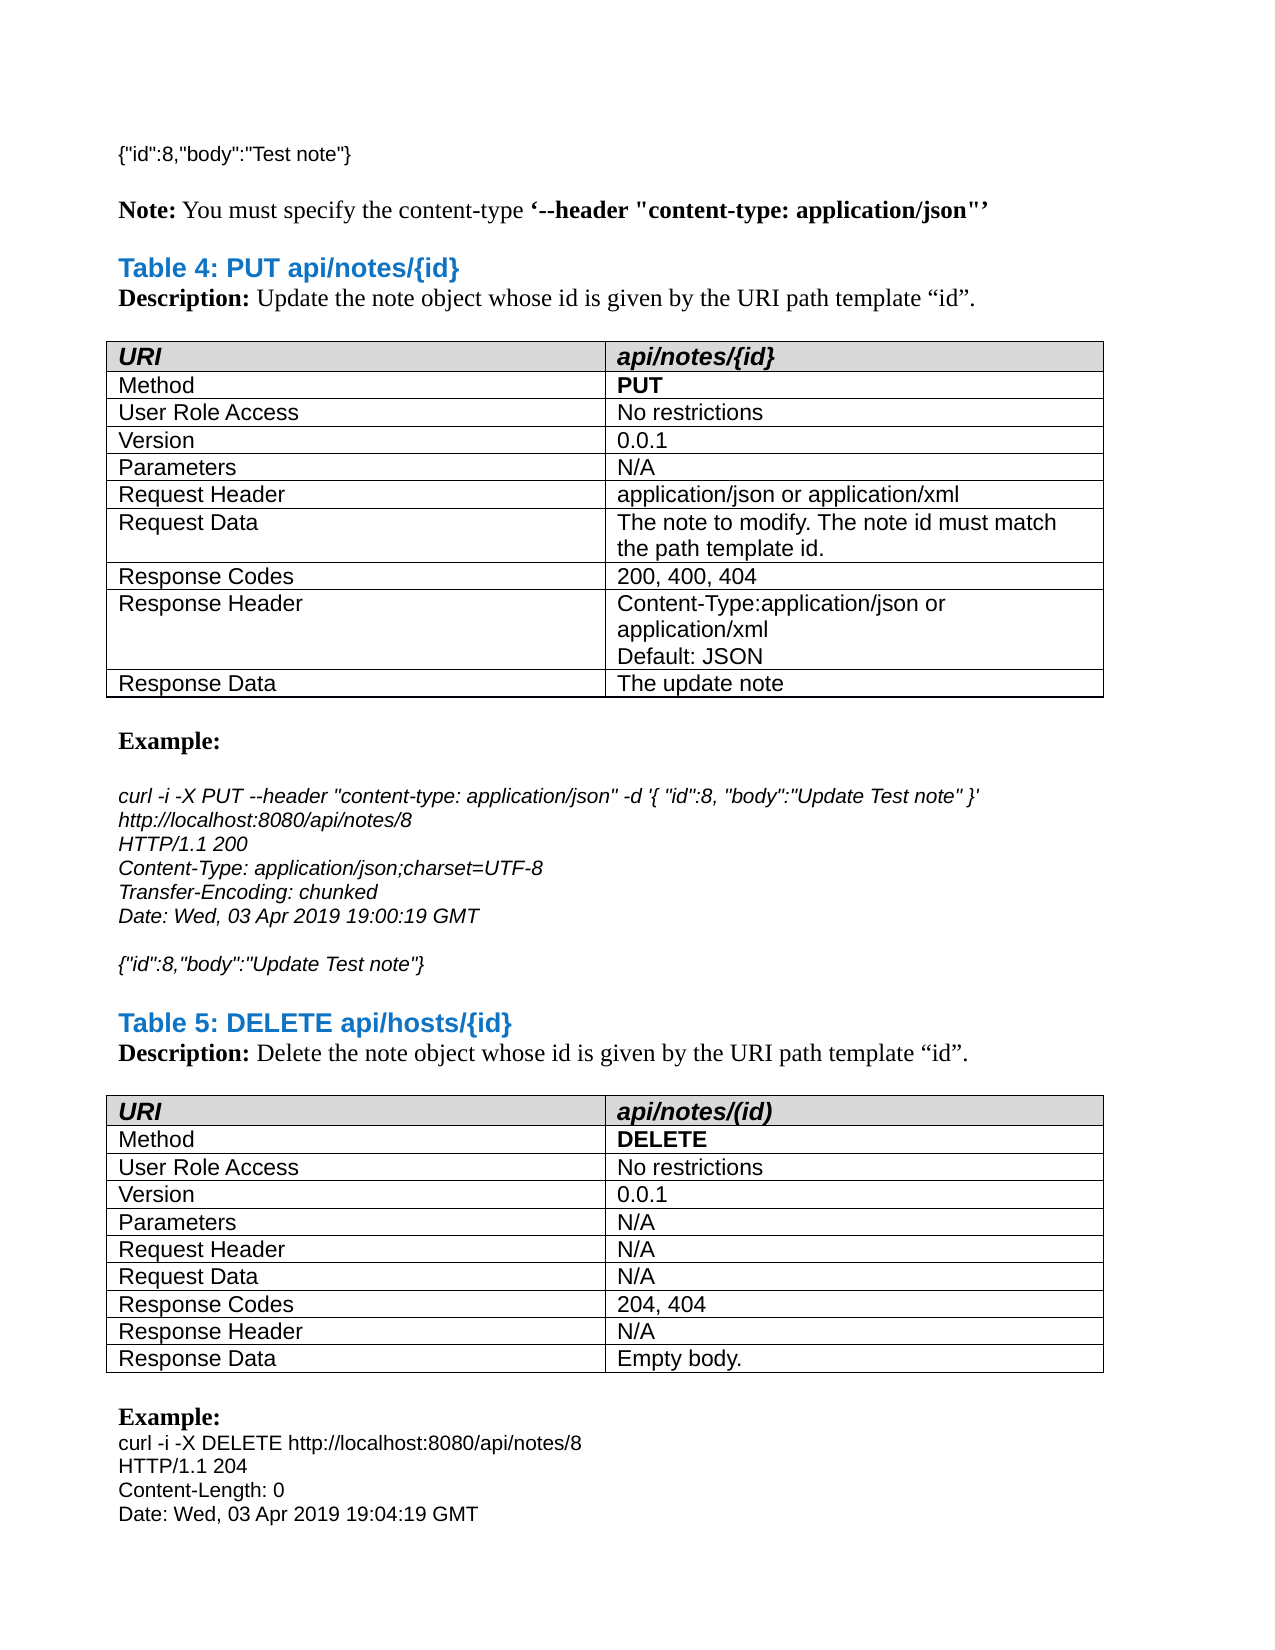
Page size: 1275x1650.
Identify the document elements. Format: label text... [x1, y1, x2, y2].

text HTTP/1.1 200 [118, 832, 1157, 856]
table_cell Response Data [107, 1345, 605, 1372]
text Table 5: DELETE api/hosts/{id} [118, 1007, 1157, 1038]
table_cell 0.0.1 [606, 1181, 1103, 1207]
text {"id":8,"body":"Test note"} [118, 142, 1157, 166]
table_cell Response Data [107, 670, 605, 696]
table_cell Method [107, 372, 605, 398]
table_cell Version [107, 1181, 605, 1207]
table_header URI [107, 342, 605, 371]
text Description: Update the note object whose id is given by the URI path template “id”. [118, 283, 1157, 312]
table_cell User Role Access [107, 1154, 605, 1180]
table_cell User Role Access [107, 399, 605, 426]
table_cell Parameters [107, 1209, 605, 1235]
table_cell N/A [606, 454, 1103, 480]
table_cell Response Header [107, 1318, 605, 1344]
text Content-Type: application/json;charset=UTF-8 [118, 856, 1157, 879]
text Date: Wed, 03 Apr 2019 19:04:19 GMT [118, 1502, 1157, 1526]
table_cell Version [107, 427, 605, 453]
table_cell Request Data [107, 509, 605, 562]
table_header api/notes/{id} [606, 342, 1103, 371]
table_cell Response Codes [107, 1291, 605, 1317]
table_header URI [107, 1096, 605, 1125]
table_cell application/json or application/xml [606, 481, 1103, 508]
text curl -i -X DELETE http://localhost:8080/api/notes/8 [118, 1430, 1157, 1454]
table_cell No restrictions [606, 399, 1103, 426]
table_cell DELETE [606, 1126, 1103, 1153]
text Date: Wed, 03 Apr 2019 19:00:19 GMT [118, 903, 1157, 927]
table_cell The note to modify. The note id must match the path template id. [606, 509, 1103, 562]
text Note: You must specify the content-type ‘--header "content-type: application/json"’ [118, 195, 1157, 223]
table_cell N/A [606, 1236, 1103, 1262]
text Table 4: PUT api/notes/{id} [118, 252, 1157, 283]
table_cell PUT [606, 372, 1103, 398]
text HTTP/1.1 204 [118, 1454, 1157, 1478]
table_cell 0.0.1 [606, 427, 1103, 453]
text Example: [118, 1402, 1157, 1430]
table_cell Response Codes [107, 563, 605, 589]
table_cell No restrictions [606, 1154, 1103, 1180]
text Description: Delete the note object whose id is given by the URI path template “id”. [118, 1038, 1157, 1067]
table_cell Request Header [107, 481, 605, 508]
table_cell 200, 400, 404 [606, 563, 1103, 589]
table_cell N/A [606, 1263, 1103, 1289]
table_cell Empty body. [606, 1345, 1103, 1372]
text curl -i -X PUT --header "content-type: application/json" -d '{ "id":8, "body":"Update Test note" }' http://localhost:8080/api/notes/8 [118, 784, 1157, 832]
table_cell Response Header [107, 590, 605, 669]
table_cell Request Data [107, 1263, 605, 1289]
text Example: [118, 726, 1157, 755]
table_cell Request Header [107, 1236, 605, 1262]
table_cell Parameters [107, 454, 605, 480]
text Content-Length: 0 [118, 1478, 1157, 1502]
table_cell N/A [606, 1209, 1103, 1235]
text {"id":8,"body":"Update Test note"} [118, 951, 1157, 975]
table_cell Content-Type:application/json or application/xml Default: JSON [606, 590, 1103, 669]
table_cell Method [107, 1126, 605, 1153]
table_cell N/A [606, 1318, 1103, 1344]
table_cell 204, 404 [606, 1291, 1103, 1317]
table_header api/notes/(id) [606, 1096, 1103, 1125]
text Transfer-Encoding: chunked [118, 879, 1157, 903]
table_cell The update note [606, 670, 1103, 696]
